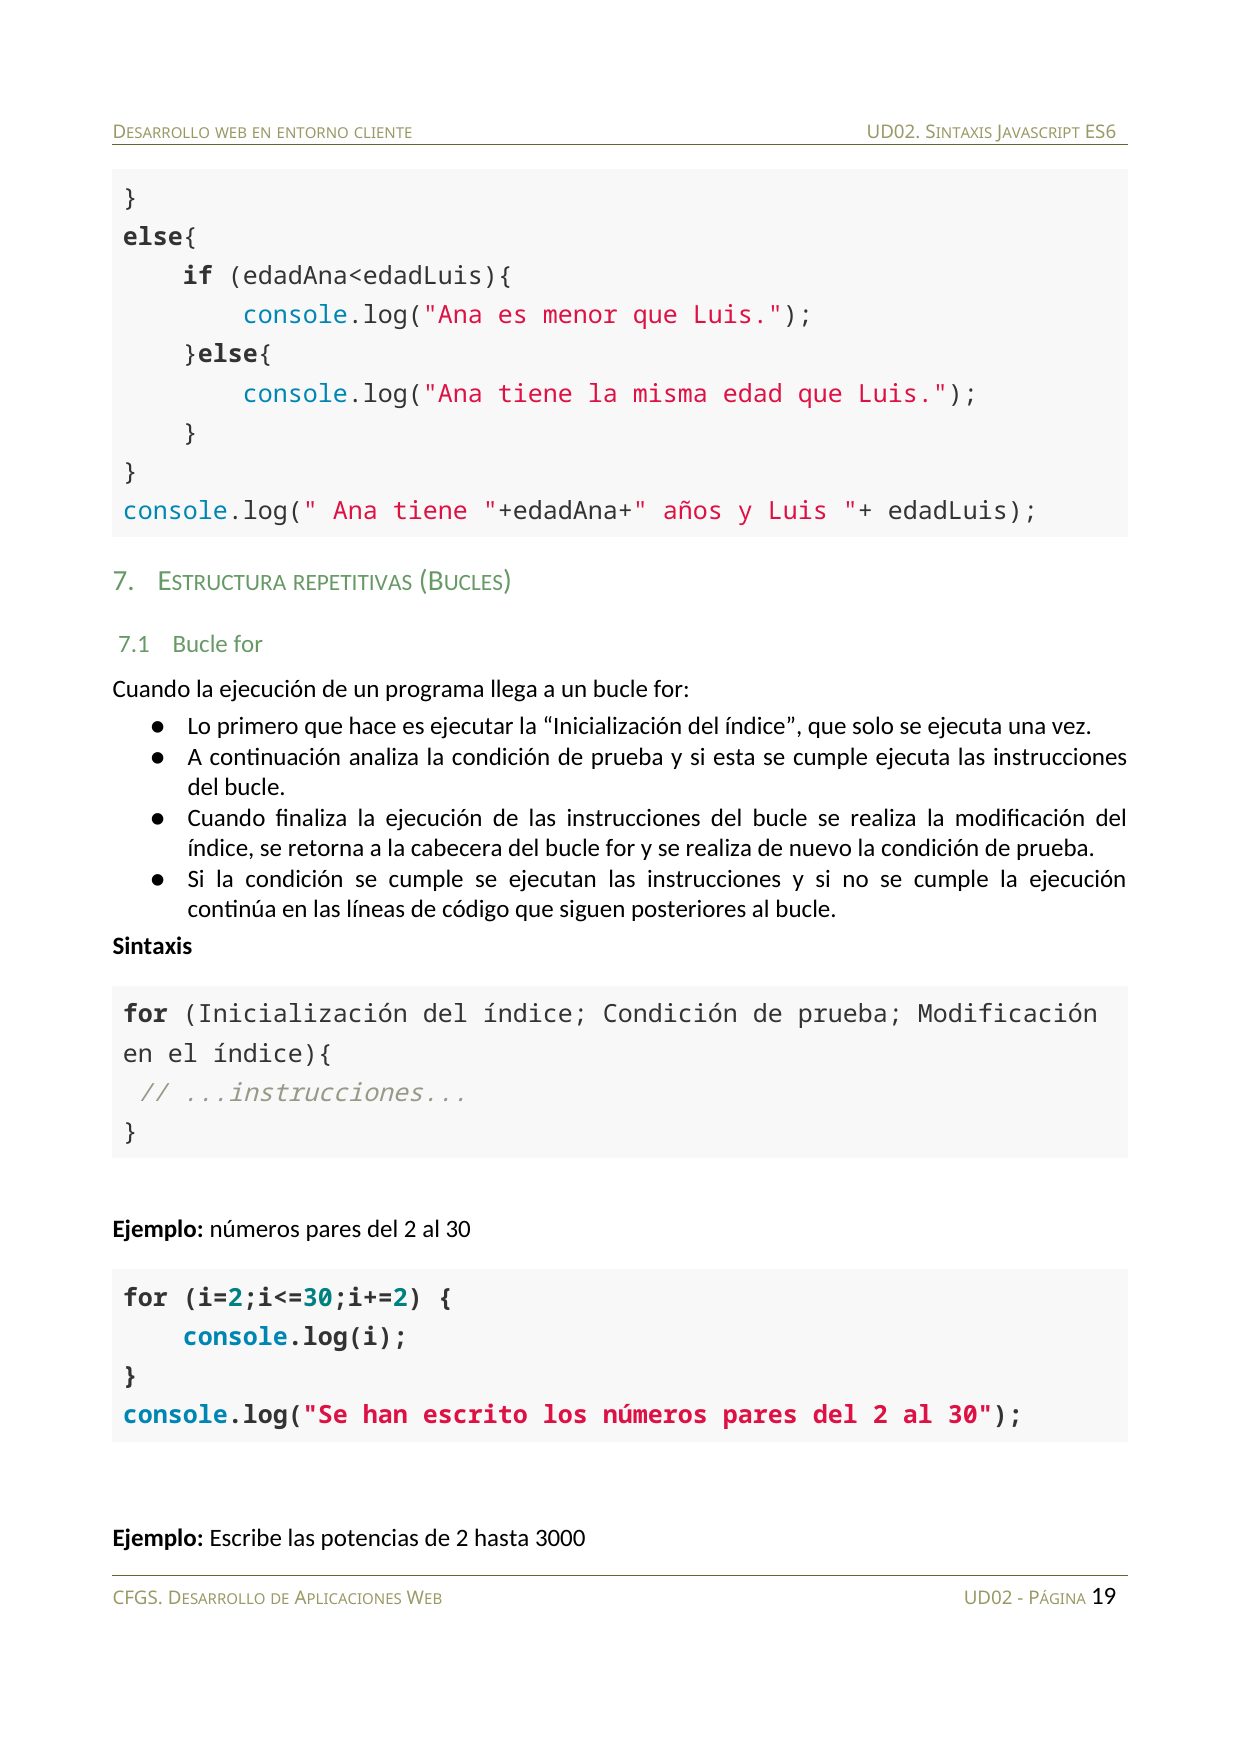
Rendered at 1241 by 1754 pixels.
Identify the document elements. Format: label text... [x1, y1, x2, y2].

table_header for (Inicialización del índice; Condición de prueba; Modificación en el índice){ // ...instrucciones... } [112, 986, 1128, 1158]
list Si la condición se cumple se ejecutan las instrucciones y si no se cumple la ejecución continúa en las líneas de código que siguen posteriores al bucle. [150, 863, 1128, 924]
table_header for (i=2;i<=30;i+=2) { console.log(i); } console.log("Se han escrito los números pares del 2 al 30"); [112, 1269, 1128, 1442]
text Cuando la ejecución de un programa llega a un bucle for: [112, 673, 1128, 704]
table_header } else{ if (edadAna<edadLuis){ console.log("Ana es menor que Luis."); }else{ console.log("Ana tiene la misma edad que Luis."); } } console.log(" Ana tiene "+edadAna+" años y Luis "+ edadLuis); [112, 169, 1128, 537]
text Ejemplo: números pares del 2 al 30 [112, 1214, 1128, 1244]
text Ejemplo: Escribe las potencias de 2 hasta 3000 [112, 1522, 1128, 1553]
list Lo primero que hace es ejecutar la “Inicialización del índice”, que solo se ejecuta una vez. [150, 710, 1128, 741]
text Sintaxis [112, 930, 1128, 961]
list A continuación analiza la condición de prueba y si esta se cumple ejecuta las instrucciones del bucle. [150, 741, 1128, 802]
subtitle Bucle for [112, 628, 1128, 658]
list Cuando finaliza la ejecución de las instrucciones del bucle se realiza la modificación del índice, se retorna a la cabecera del bucle for y se realiza de nuevo la condición de prueba. [150, 802, 1128, 863]
subtitle Estructura repetitivas (Bucles) [112, 562, 1128, 598]
